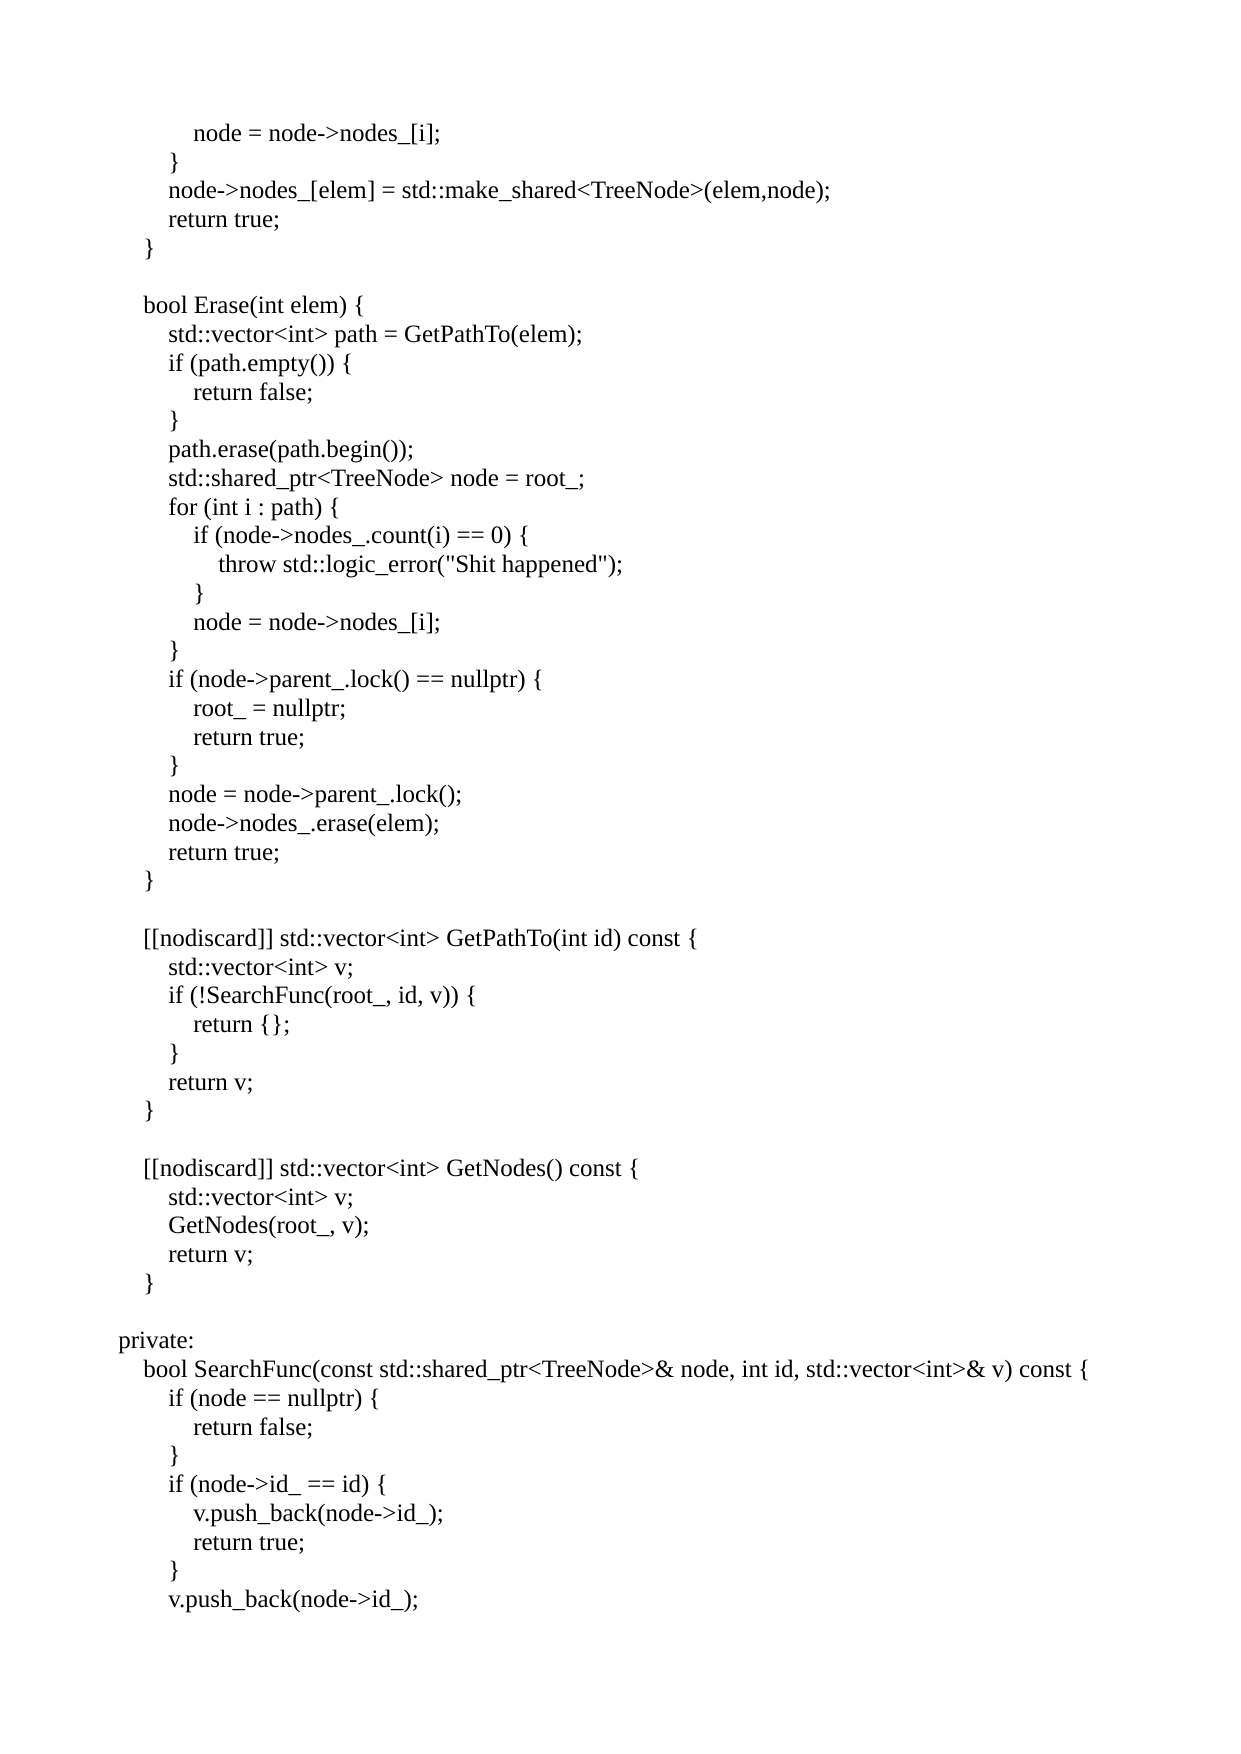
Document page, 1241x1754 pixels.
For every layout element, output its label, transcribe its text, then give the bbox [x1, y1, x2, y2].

text node = node->nodes_[i]; [118, 607, 1122, 636]
text if (node->nodes_.count(i) == 0) { [118, 521, 1122, 549]
text return true; [118, 1527, 1122, 1556]
text } [118, 233, 1122, 262]
text } [118, 866, 1122, 894]
text } [118, 406, 1122, 434]
text std::vector<int> v; [118, 1182, 1122, 1211]
text } [118, 1038, 1122, 1067]
text for (int i : path) { [118, 492, 1122, 521]
text return {}; [118, 1009, 1122, 1038]
text v.push_back(node->id_); [118, 1498, 1122, 1527]
text if (path.empty()) { [118, 348, 1122, 377]
text v.push_back(node->id_); [118, 1584, 1122, 1613]
text bool SearchFunc(const std::shared_ptr<TreeNode>& node, int id, std::vector<int>& v) const { [118, 1354, 1122, 1383]
text std::shared_ptr<TreeNode> node = root_; [118, 463, 1122, 492]
text if (!SearchFunc(root_, id, v)) { [118, 981, 1122, 1009]
text } [118, 578, 1122, 607]
text return v; [118, 1067, 1122, 1096]
text return false; [118, 1412, 1122, 1441]
text } [118, 1096, 1122, 1124]
text [[nodiscard]] std::vector<int> GetPathTo(int id) const { [118, 923, 1122, 952]
text return false; [118, 377, 1122, 406]
text } [118, 751, 1122, 779]
text if (node->id_ == id) { [118, 1469, 1122, 1498]
text } [118, 636, 1122, 664]
text node = node->nodes_[i]; [118, 118, 1122, 147]
text return true; [118, 204, 1122, 233]
text GetNodes(root_, v); [118, 1211, 1122, 1239]
text if (node == nullptr) { [118, 1383, 1122, 1412]
text root_ = nullptr; [118, 693, 1122, 722]
text return true; [118, 722, 1122, 751]
text if (node->parent_.lock() == nullptr) { [118, 664, 1122, 693]
text return v; [118, 1239, 1122, 1268]
text } [118, 1441, 1122, 1469]
text } [118, 1556, 1122, 1584]
text node->nodes_[elem] = std::make_shared<TreeNode>(elem,node); [118, 176, 1122, 204]
text std::vector<int> v; [118, 952, 1122, 981]
text private: [118, 1326, 1122, 1354]
text bool Erase(int elem) { [118, 291, 1122, 319]
text return true; [118, 837, 1122, 866]
text node->nodes_.erase(elem); [118, 808, 1122, 837]
text node = node->parent_.lock(); [118, 779, 1122, 808]
text } [118, 1268, 1122, 1297]
text path.erase(path.begin()); [118, 434, 1122, 463]
text } [118, 147, 1122, 176]
text std::vector<int> path = GetPathTo(elem); [118, 319, 1122, 348]
text throw std::logic_error("Shit happened"); [118, 549, 1122, 578]
text [[nodiscard]] std::vector<int> GetNodes() const { [118, 1153, 1122, 1182]
